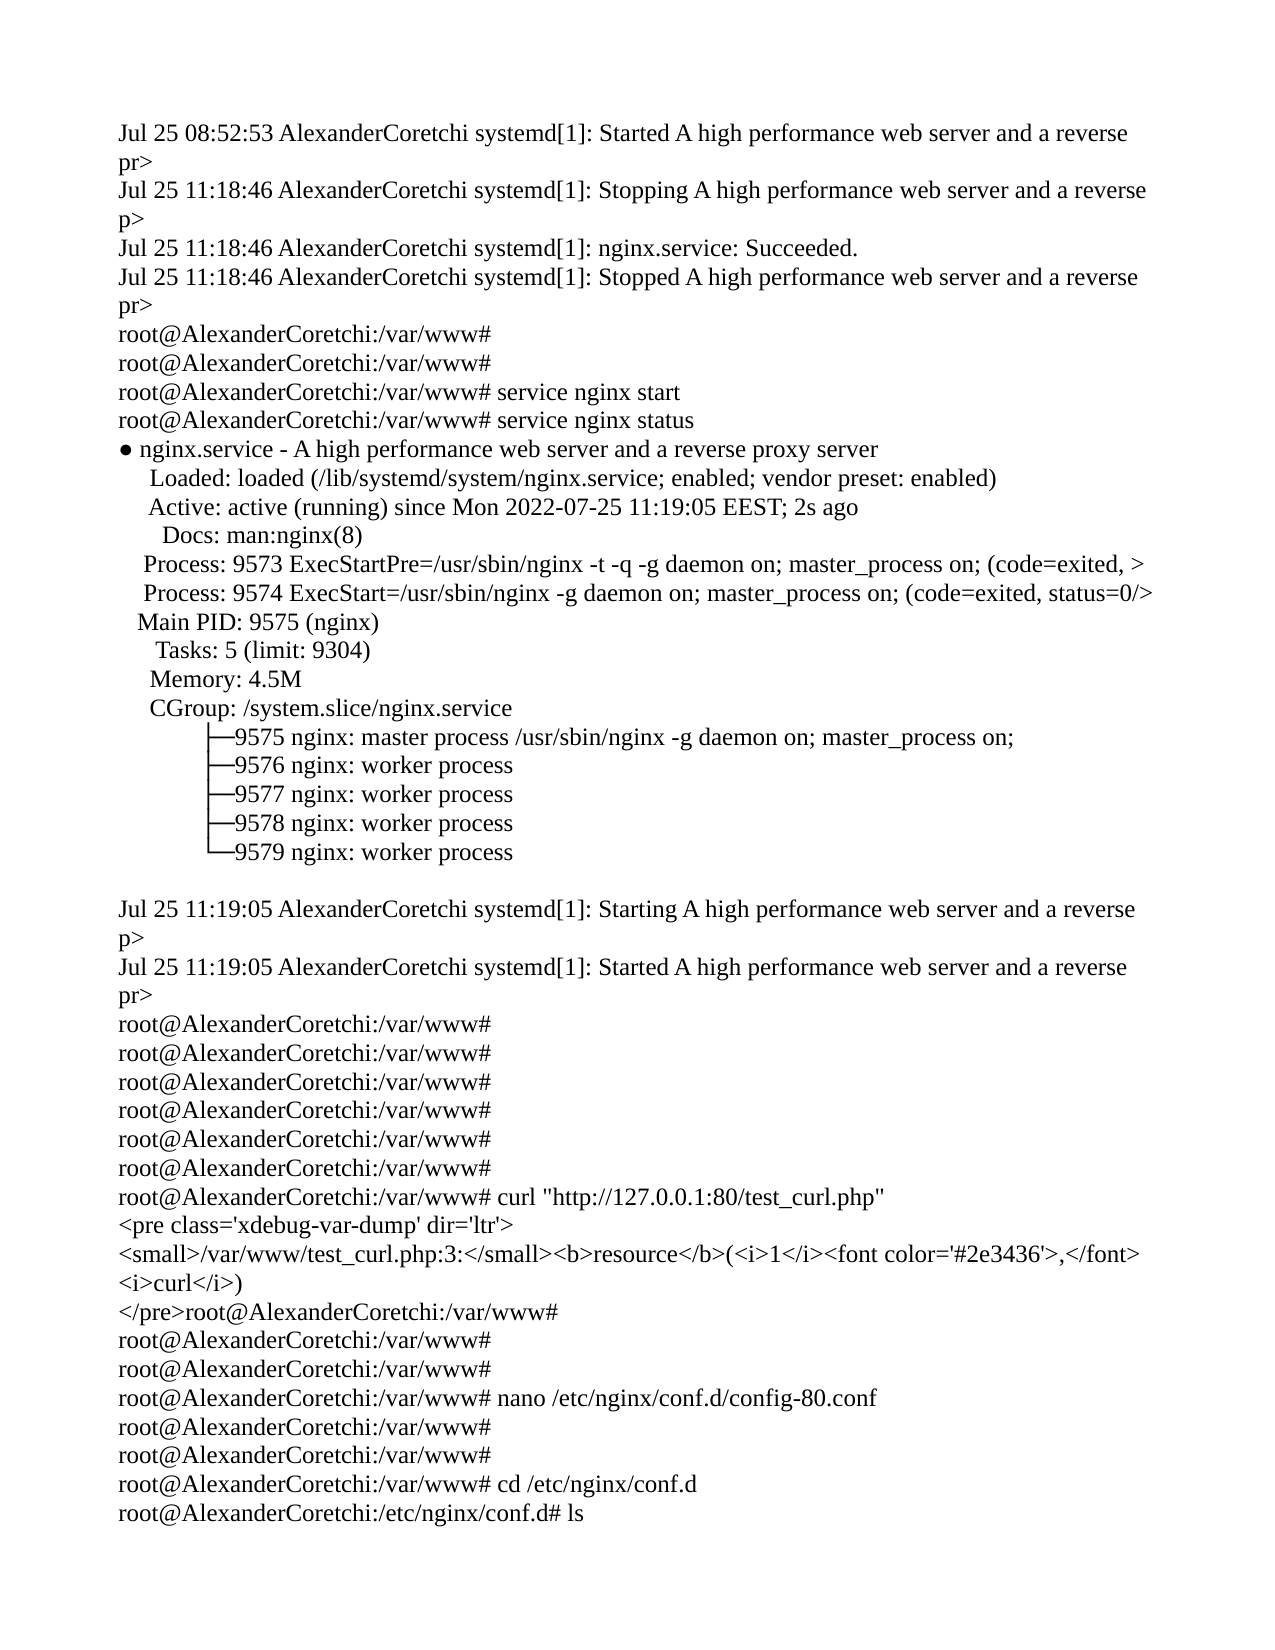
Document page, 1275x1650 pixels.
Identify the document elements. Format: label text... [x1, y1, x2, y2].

text Jul 25 11:18:46 AlexanderCoretchi systemd[1]: nginx.service: Succeeded. [118, 233, 1157, 262]
text ├─9577 nginx: worker process [118, 779, 207, 808]
text └─9579 nginx: worker process [118, 837, 1157, 866]
text <small>/var/www/test_curl.php:3:</small><b>resource</b>(<i>1</i><font color='#2e3436'>,</font> <i>curl</i>) [118, 1239, 1157, 1297]
text root@AlexanderCoretchi:/var/www# [118, 1441, 1157, 1469]
text ├─9576 nginx: worker process [118, 751, 207, 779]
text Memory: 4.5M [118, 664, 1157, 693]
text CGroup: /system.slice/nginx.service [118, 693, 1157, 722]
text Loaded: loaded (/lib/systemd/system/nginx.service; enabled; vendor preset: enabled) [118, 463, 1157, 492]
text root@AlexanderCoretchi:/var/www# [118, 1354, 1157, 1383]
text Jul 25 11:19:05 AlexanderCoretchi systemd[1]: Starting A high performance web server and a reverse p> [118, 894, 1157, 952]
text Process: 9574 ExecStart=/usr/sbin/nginx -g daemon on; master_process on; (code=exited, status=0/> [118, 578, 1157, 607]
text root@AlexanderCoretchi:/var/www# [118, 1009, 1157, 1038]
text root@AlexanderCoretchi:/var/www# [118, 1124, 1157, 1153]
text root@AlexanderCoretchi:/var/www# service nginx status [118, 406, 1157, 434]
text root@AlexanderCoretchi:/var/www# [118, 1153, 1157, 1182]
text Jul 25 11:18:46 AlexanderCoretchi systemd[1]: Stopping A high performance web server and a reverse p> [118, 176, 1157, 233]
text root@AlexanderCoretchi:/var/www# [118, 319, 1157, 348]
text root@AlexanderCoretchi:/var/www# [118, 348, 1157, 377]
text Docs: man:nginx(8) [118, 521, 1157, 549]
text Jul 25 11:19:05 AlexanderCoretchi systemd[1]: Started A high performance web server and a reverse pr> [118, 952, 1157, 1009]
text root@AlexanderCoretchi:/var/www# [118, 1038, 1157, 1067]
text root@AlexanderCoretchi:/var/www# nano /etc/nginx/conf.d/config-80.conf [118, 1383, 1157, 1412]
text ├─9578 nginx: worker process [209, 808, 1157, 837]
text Tasks: 5 (limit: 9304) [118, 636, 1157, 664]
text ├─9577 nginx: worker process [209, 779, 1157, 808]
text </pre>root@AlexanderCoretchi:/var/www# [118, 1297, 1157, 1326]
text ├─9575 nginx: master process /usr/sbin/nginx -g daemon on; master_process on; [209, 722, 1157, 751]
text ├─9575 nginx: master process /usr/sbin/nginx -g daemon on; master_process on; [118, 722, 207, 751]
text ● nginx.service - A high performance web server and a reverse proxy server [118, 434, 1157, 463]
text root@AlexanderCoretchi:/var/www# [118, 1096, 1157, 1124]
text Main PID: 9575 (nginx) [118, 607, 1157, 636]
text Jul 25 11:18:46 AlexanderCoretchi systemd[1]: Stopped A high performance web server and a reverse pr> [118, 262, 1157, 319]
text Process: 9573 ExecStartPre=/usr/sbin/nginx -t -q -g daemon on; master_process on; (code=exited, > [118, 549, 1157, 578]
text root@AlexanderCoretchi:/var/www# [118, 1067, 1157, 1096]
text Jul 25 08:52:53 AlexanderCoretchi systemd[1]: Started A high performance web server and a reverse pr> [118, 118, 1157, 176]
text root@AlexanderCoretchi:/var/www# service nginx start [118, 377, 1157, 406]
text root@AlexanderCoretchi:/etc/nginx/conf.d# ls [118, 1498, 1157, 1527]
text root@AlexanderCoretchi:/var/www# [118, 1412, 1157, 1441]
text ├─9578 nginx: worker process [118, 808, 207, 837]
text root@AlexanderCoretchi:/var/www# [118, 1326, 1157, 1354]
text Active: active (running) since Mon 2022-07-25 11:19:05 EEST; 2s ago [118, 492, 1157, 521]
text root@AlexanderCoretchi:/var/www# cd /etc/nginx/conf.d [118, 1469, 1157, 1498]
text root@AlexanderCoretchi:/var/www# curl "http://127.0.0.1:80/test_curl.php" [118, 1182, 1157, 1211]
text <pre class='xdebug-var-dump' dir='ltr'> [118, 1211, 1157, 1239]
text ├─9576 nginx: worker process [209, 751, 1157, 779]
